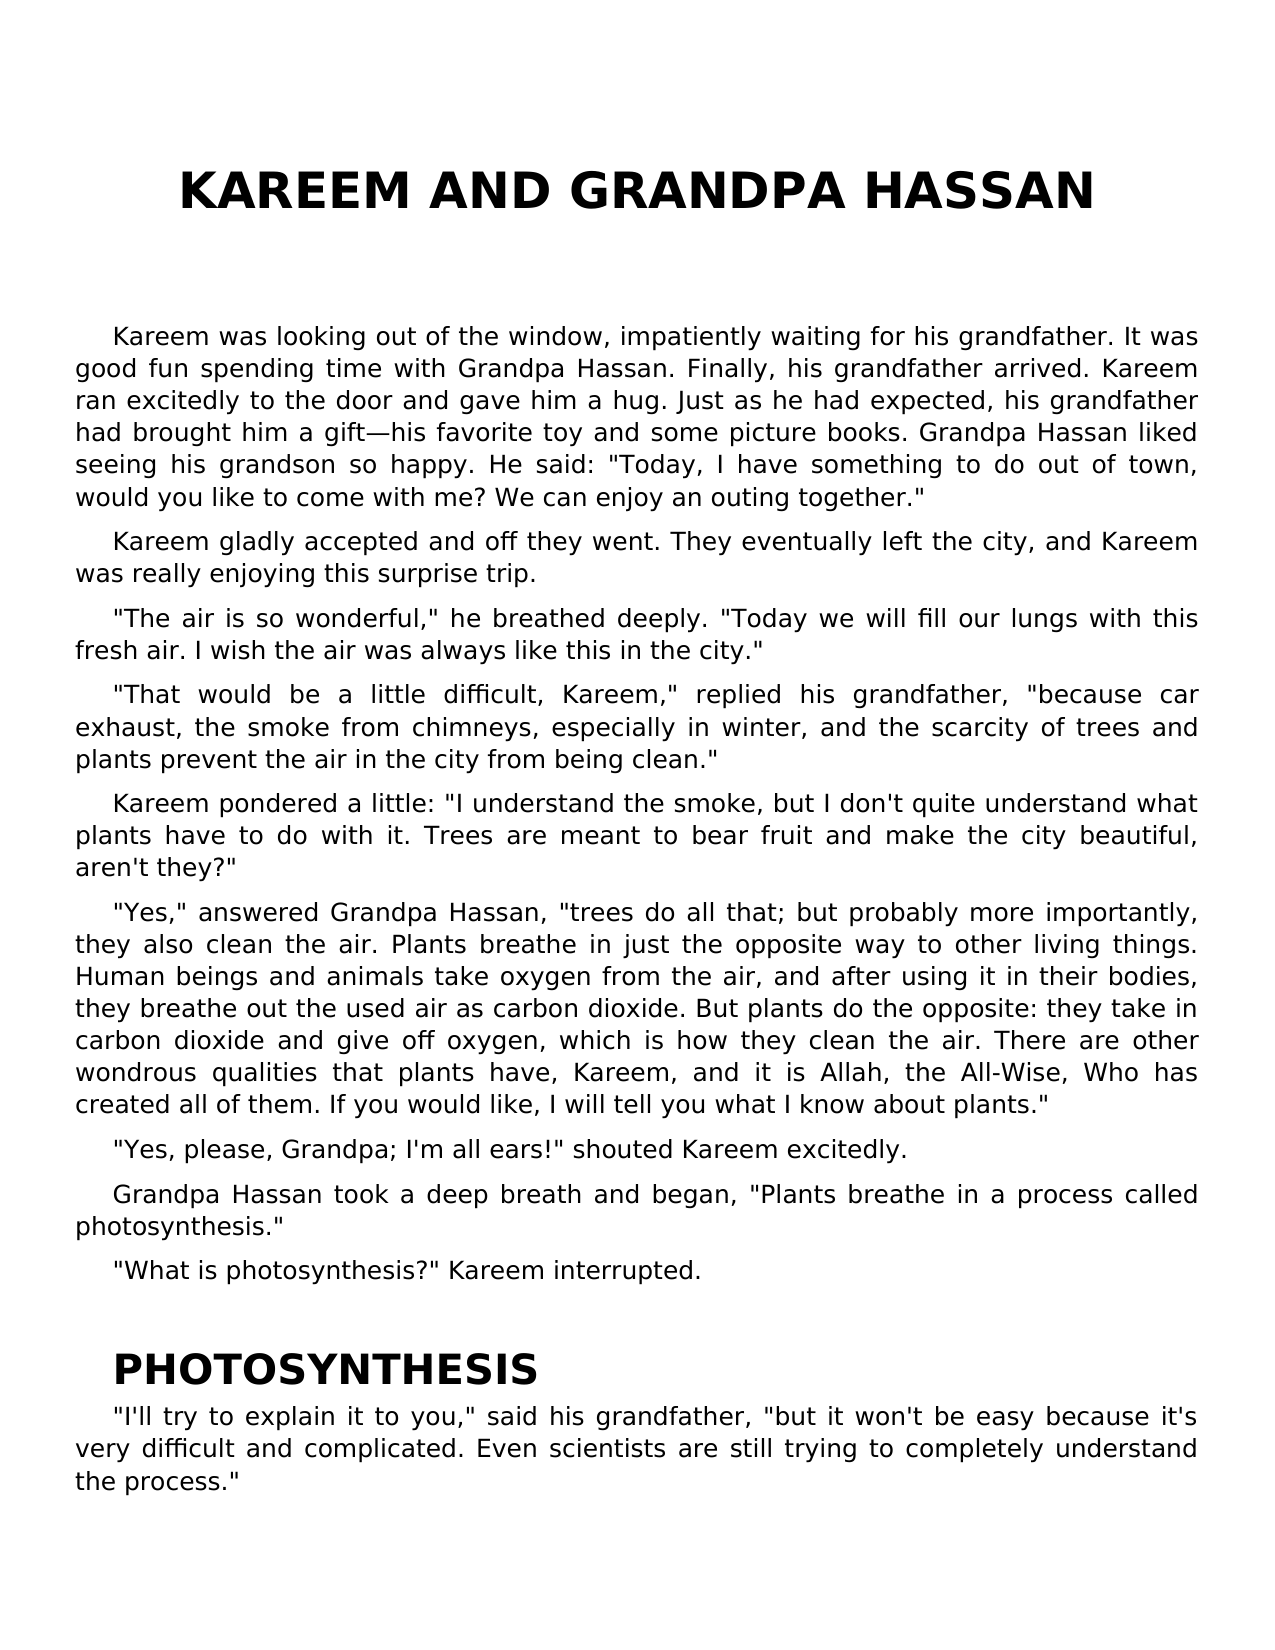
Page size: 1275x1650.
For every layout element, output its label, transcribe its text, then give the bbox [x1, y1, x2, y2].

text "What is photosynthesis?" Kareem interrupted. [75, 1257, 1200, 1286]
subtitle KAREEM AND GRANDPA HASSAN [75, 162, 1200, 221]
subtitle PHOTOSYNTHESIS [112, 1346, 1200, 1394]
text "The air is so wonderful," he breathed deeply. "Today we will fill our lungs with this fresh air. I wish the air was always like this in the city." [75, 604, 1200, 665]
text "I'll try to explain it to you," said his grandfather, "but it won't be easy because it's very difficult and complicated. Even scientists are still trying to completely understand the process." [75, 1403, 1200, 1496]
text Kareem was looking out of the window, impatiently waiting for his grandfather. It was good fun spending time with Grandpa Hassan. Finally, his grandfather arrived. Kareem ran excitedly to the door and gave him a hug. Just as he had expected, his grandfather had brought him a gift—his favorite toy and some picture books. Grandpa Hassan liked seeing his grandson so happy. He said: "Today, I have something to do out of town, would you like to come with me? We can enjoy an outing together." [75, 322, 1200, 512]
text Grandpa Hassan took a deep breath and began, "Plants breathe in a process called photosynthesis." [75, 1180, 1200, 1241]
text Kareem gladly accepted and off they went. They eventually left the city, and Kareem was really enjoying this surprise trip. [75, 527, 1200, 589]
text "Yes," answered Grandpa Hassan, "trees do all that; but probably more importantly, they also clean the air. Plants breathe in just the opposite way to other living things. Human beings and animals take oxygen from the air, and after using it in their bodies, they breathe out the used air as carbon dioxide. But plants do the opposite: they take in carbon dioxide and give off oxygen, which is how they clean the air. There are other wondrous qualities that plants have, Kareem, and it is Allah, the All-Wise, Who has created all of them. If you would like, I will tell you what I know about plants." [75, 898, 1200, 1120]
text "Yes, please, Grandpa; I'm all ears!" shouted Kareem excitedly. [75, 1135, 1200, 1164]
text Kareem pondered a little: "I understand the smoke, but I don't quite understand what plants have to do with it. Trees are meant to bear fruit and make the city beautiful, aren't they?" [75, 789, 1200, 883]
text "That would be a little difficult, Kareem," replied his grandfather, "because car exhaust, the smoke from chimneys, especially in winter, and the scarcity of trees and plants prevent the air in the city from being clean." [75, 681, 1200, 774]
